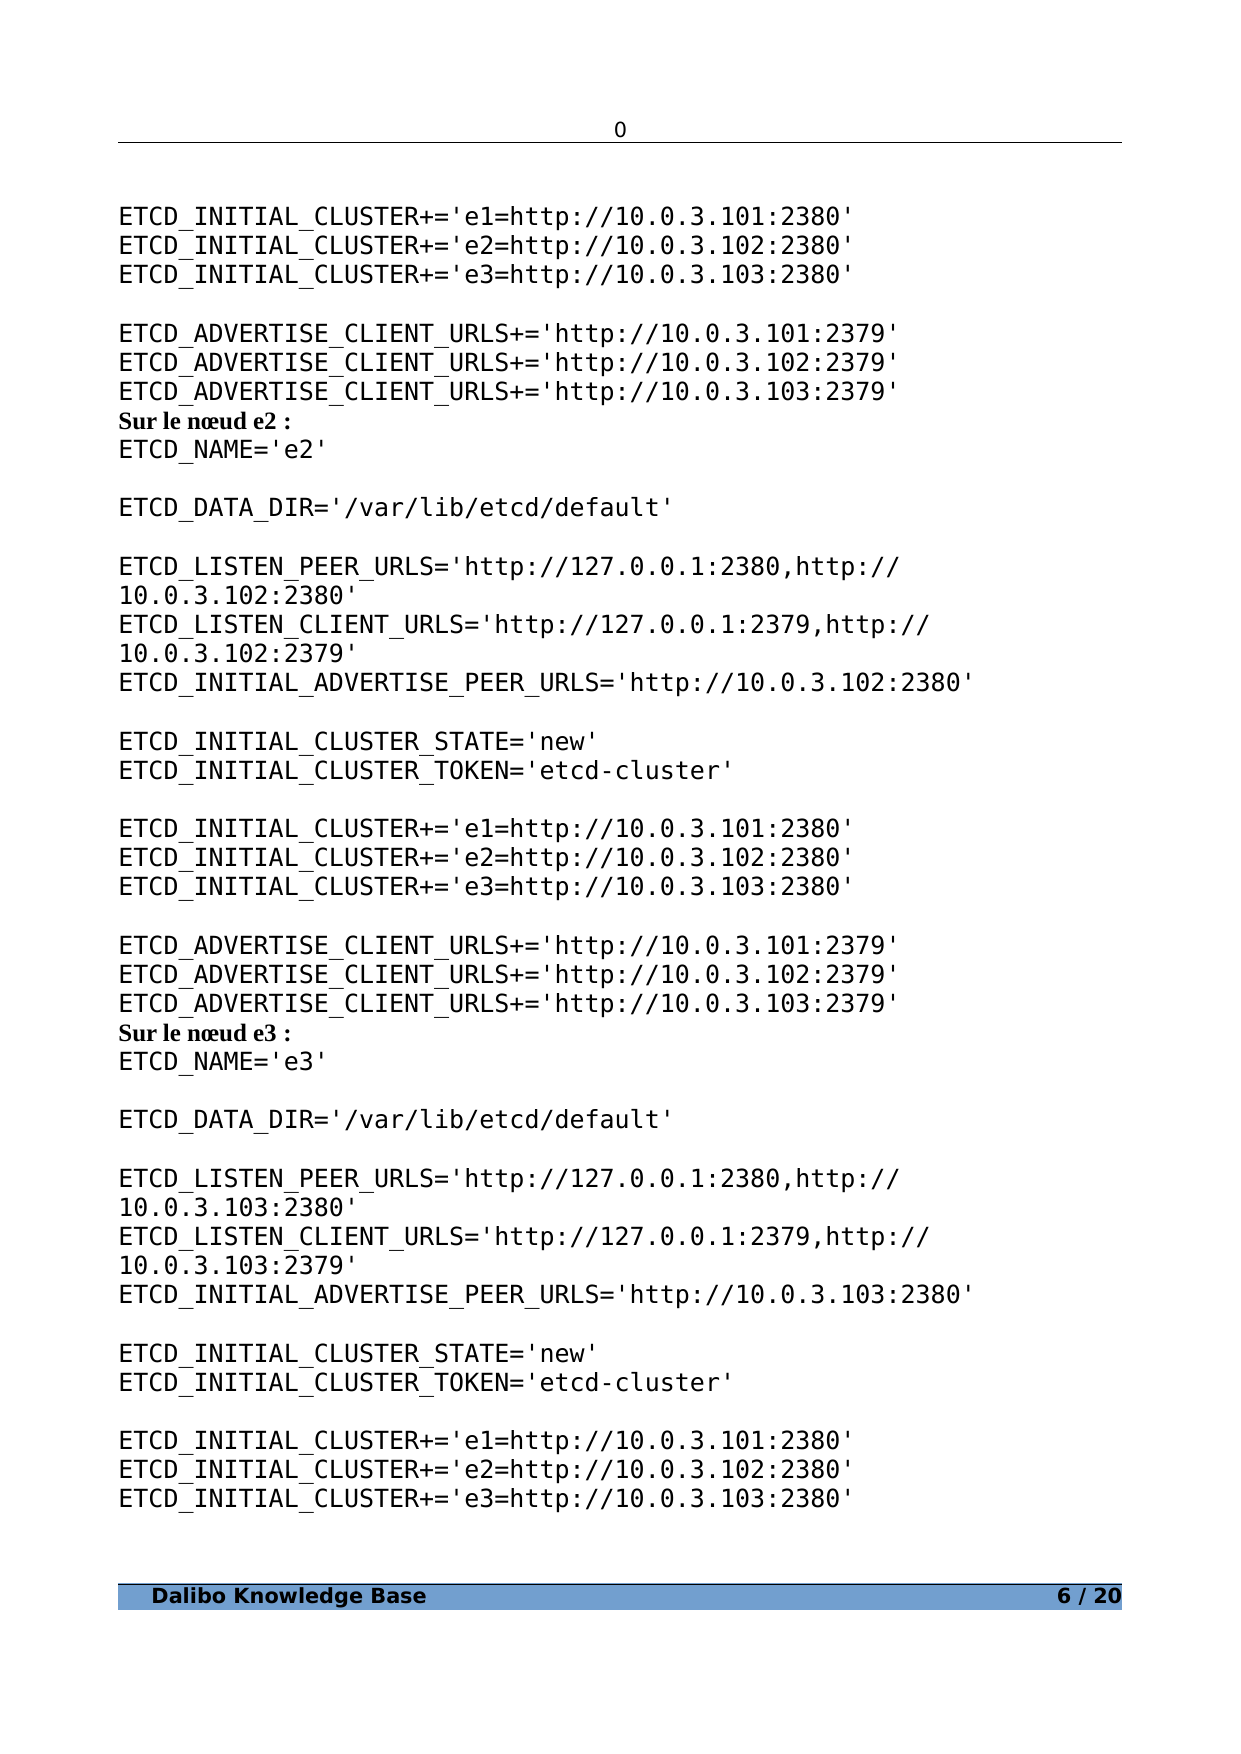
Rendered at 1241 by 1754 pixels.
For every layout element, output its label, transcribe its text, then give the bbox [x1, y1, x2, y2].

text ETCD_ADVERTISE_CLIENT_URLS+='http://10.0.3.101:2379' [118, 319, 1122, 348]
text ETCD_INITIAL_CLUSTER_TOKEN='etcd-cluster' [118, 756, 1122, 785]
text ETCD_INITIAL_CLUSTER+='e1=http://10.0.3.101:2380' [118, 814, 1122, 843]
text ETCD_LISTEN_CLIENT_URLS='http://127.0.0.1:2379,http://10.0.3.102:2379' [118, 610, 1122, 668]
text ETCD_INITIAL_CLUSTER+='e3=http://10.0.3.103:2380' [118, 1484, 1122, 1514]
text Sur le nœud e3 : [118, 1018, 1122, 1047]
text ETCD_INITIAL_CLUSTER+='e3=http://10.0.3.103:2380' [118, 260, 1122, 289]
text ETCD_INITIAL_CLUSTER+='e1=http://10.0.3.101:2380' [118, 1426, 1122, 1455]
text ETCD_ADVERTISE_CLIENT_URLS+='http://10.0.3.102:2379' [118, 348, 1122, 377]
text ETCD_LISTEN_PEER_URLS='http://127.0.0.1:2380,http://10.0.3.102:2380' [118, 552, 1122, 610]
text ETCD_INITIAL_CLUSTER+='e3=http://10.0.3.103:2380' [118, 872, 1122, 902]
text ETCD_DATA_DIR='/var/lib/etcd/default' [118, 1105, 1122, 1134]
text ETCD_INITIAL_ADVERTISE_PEER_URLS='http://10.0.3.102:2380' [118, 668, 1122, 697]
text ETCD_INITIAL_CLUSTER_STATE='new' [118, 1339, 1122, 1368]
text ETCD_NAME='e3' [118, 1047, 1122, 1076]
text ETCD_ADVERTISE_CLIENT_URLS+='http://10.0.3.103:2379' [118, 989, 1122, 1018]
text ETCD_INITIAL_CLUSTER+='e2=http://10.0.3.102:2380' [118, 843, 1122, 872]
text ETCD_ADVERTISE_CLIENT_URLS+='http://10.0.3.101:2379' [118, 931, 1122, 960]
text ETCD_INITIAL_CLUSTER+='e2=http://10.0.3.102:2380' [118, 1455, 1122, 1484]
text ETCD_ADVERTISE_CLIENT_URLS+='http://10.0.3.103:2379' [118, 377, 1122, 406]
text ETCD_LISTEN_CLIENT_URLS='http://127.0.0.1:2379,http://10.0.3.103:2379' [118, 1222, 1122, 1280]
text ETCD_INITIAL_CLUSTER_TOKEN='etcd-cluster' [118, 1368, 1122, 1397]
text ETCD_LISTEN_PEER_URLS='http://127.0.0.1:2380,http://10.0.3.103:2380' [118, 1164, 1122, 1222]
text ETCD_NAME='e2' [118, 435, 1122, 464]
text ETCD_INITIAL_CLUSTER+='e2=http://10.0.3.102:2380' [118, 231, 1122, 260]
text ETCD_INITIAL_CLUSTER_STATE='new' [118, 727, 1122, 756]
text ETCD_DATA_DIR='/var/lib/etcd/default' [118, 493, 1122, 522]
text Sur le nœud e2 : [118, 406, 1122, 435]
text ETCD_INITIAL_ADVERTISE_PEER_URLS='http://10.0.3.103:2380' [118, 1280, 1122, 1309]
text ETCD_INITIAL_CLUSTER+='e1=http://10.0.3.101:2380' [118, 202, 1122, 231]
text ETCD_ADVERTISE_CLIENT_URLS+='http://10.0.3.102:2379' [118, 960, 1122, 989]
